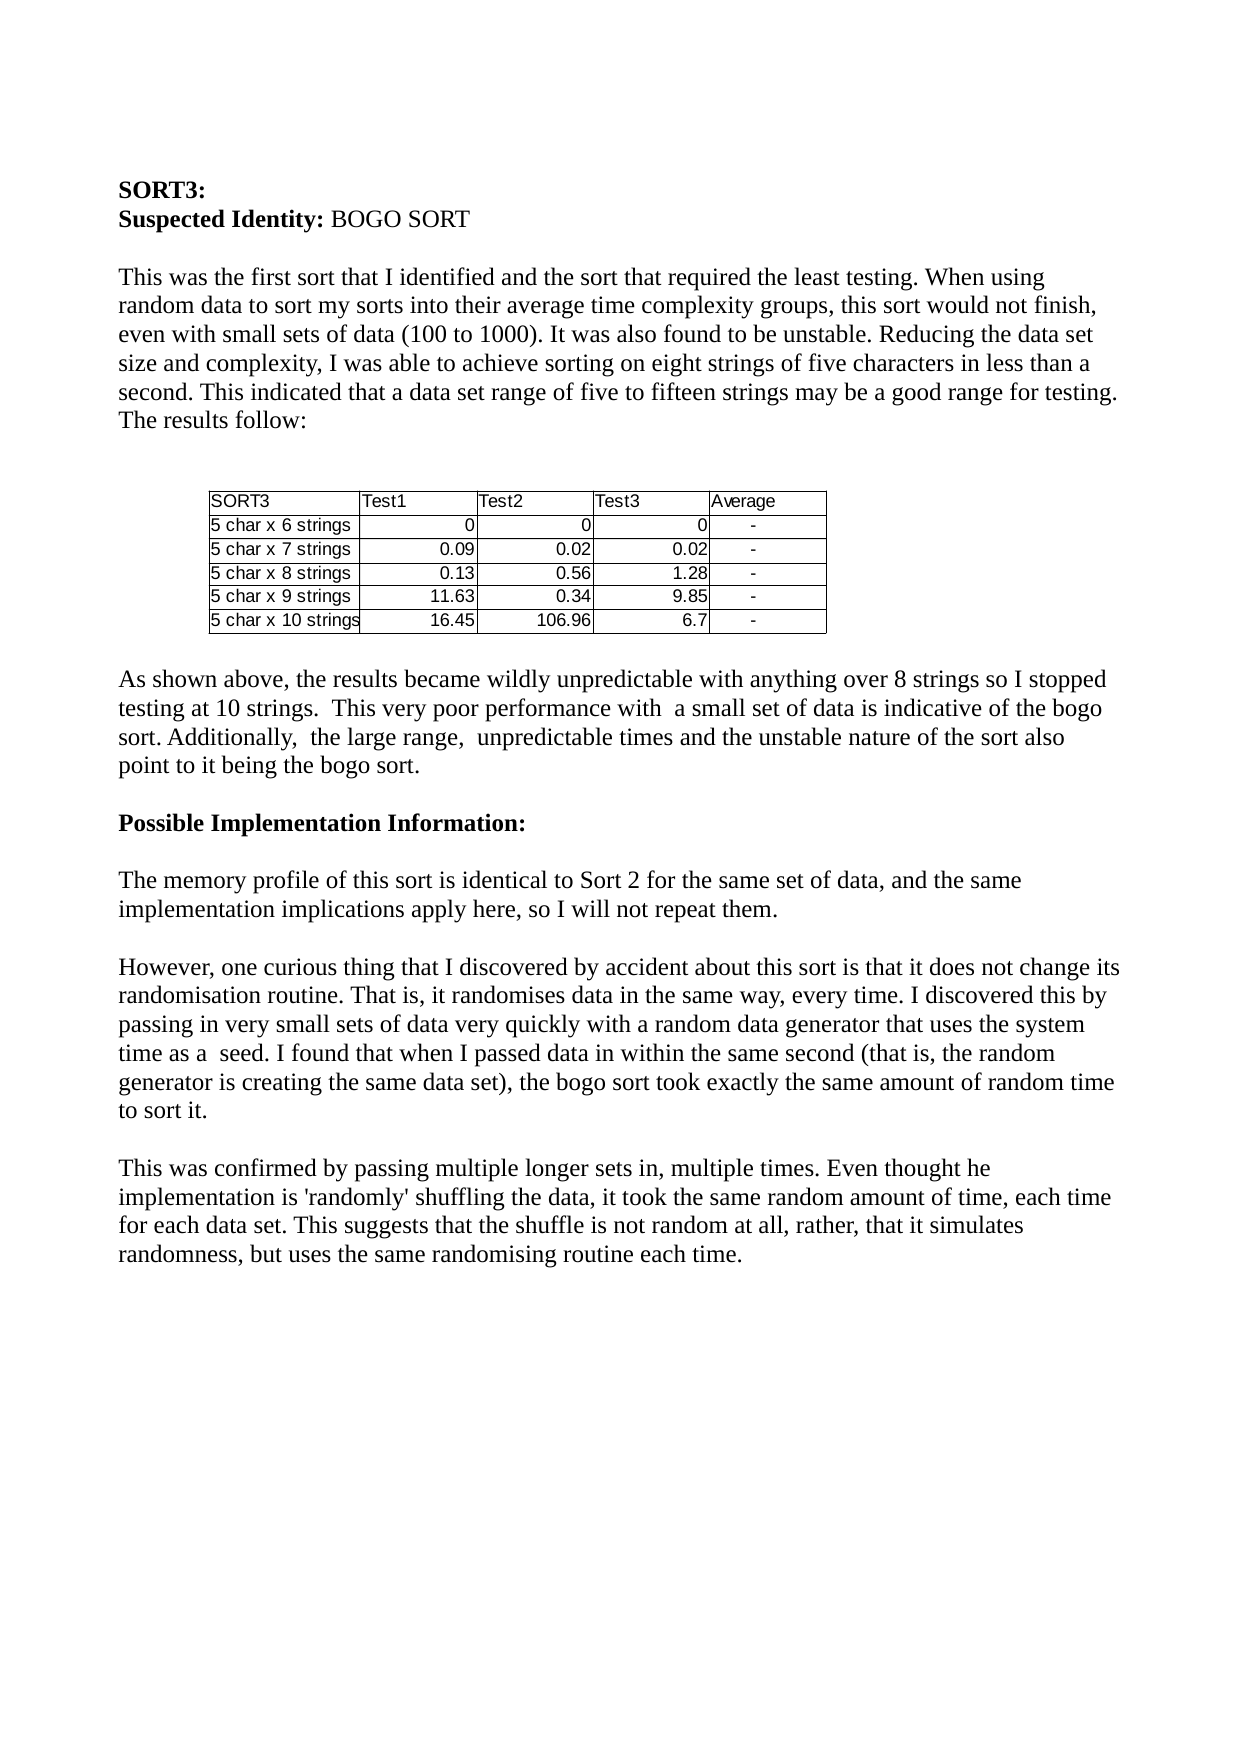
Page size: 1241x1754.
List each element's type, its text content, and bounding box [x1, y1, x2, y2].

text However, one curious thing that I discovered by accident about this sort is that it does not change its randomisation routine. That is, it randomises data in the same way, every time. I discovered this by passing in very small sets of data very quickly with a random data generator that uses the system time as a seed. I found that when I passed data in within the same second (that is, the random generator is creating the same data set), the bogo sort took exactly the same amount of random time to sort it. [118, 952, 1122, 1124]
text SORT3: [118, 176, 1122, 204]
text The memory profile of this sort is identical to Sort 2 for the same set of data, and the same implementation implications apply here, so I will not repeat them. [118, 866, 1122, 923]
text Suspected Identity: BOGO SORT [118, 204, 1122, 233]
text Possible Implementation Information: [118, 808, 1122, 837]
text As shown above, the results became wildly unpredictable with anything over 8 strings so I stopped testing at 10 strings. This very poor performance with a small set of data is indicative of the bogo sort. Additionally, the large range, unpredictable times and the unstable nature of the sort also point to it being the bogo sort. [118, 664, 1122, 779]
text This was confirmed by passing multiple longer sets in, multiple times. Even thought he implementation is 'randomly' shuffling the data, it took the same random amount of time, each time for each data set. This suggests that the shuffle is not random at all, rather, that it simulates randomness, but uses the same randomising routine each time. [118, 1153, 1122, 1268]
text This was the first sort that I identified and the sort that required the least testing. When using random data to sort my sorts into their average time complexity groups, this sort would not finish, even with small sets of data (100 to 1000). It was also found to be unstable. Reducing the data set size and complexity, I was able to achieve sorting on eight strings of five characters in less than a second. This indicated that a data set range of five to fifteen strings may be a good range for testing. The results follow: [118, 262, 1122, 434]
